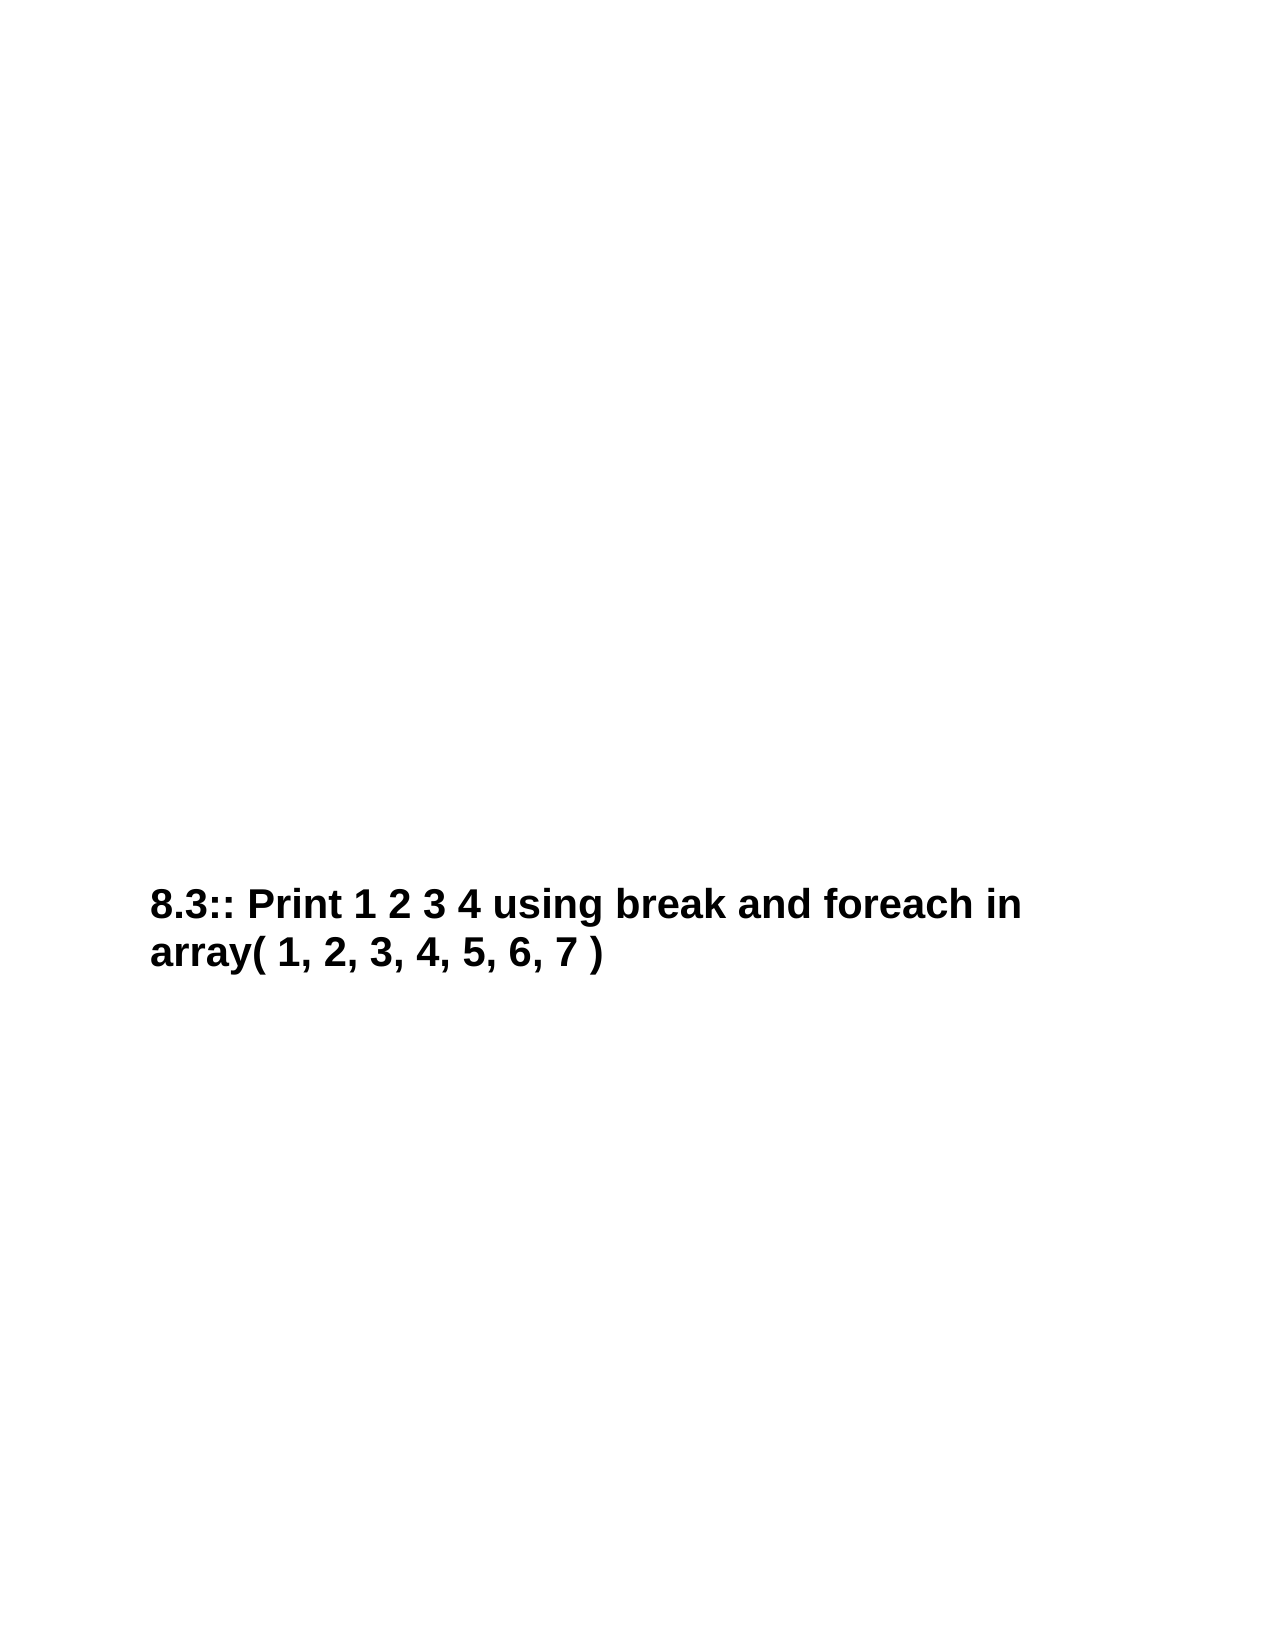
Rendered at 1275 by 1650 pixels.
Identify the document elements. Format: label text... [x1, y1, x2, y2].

text 8.3:: Print 1 2 3 4 using break and foreach in array( 1, 2, 3, 4, 5, 6, 7 ) [150, 879, 1125, 975]
